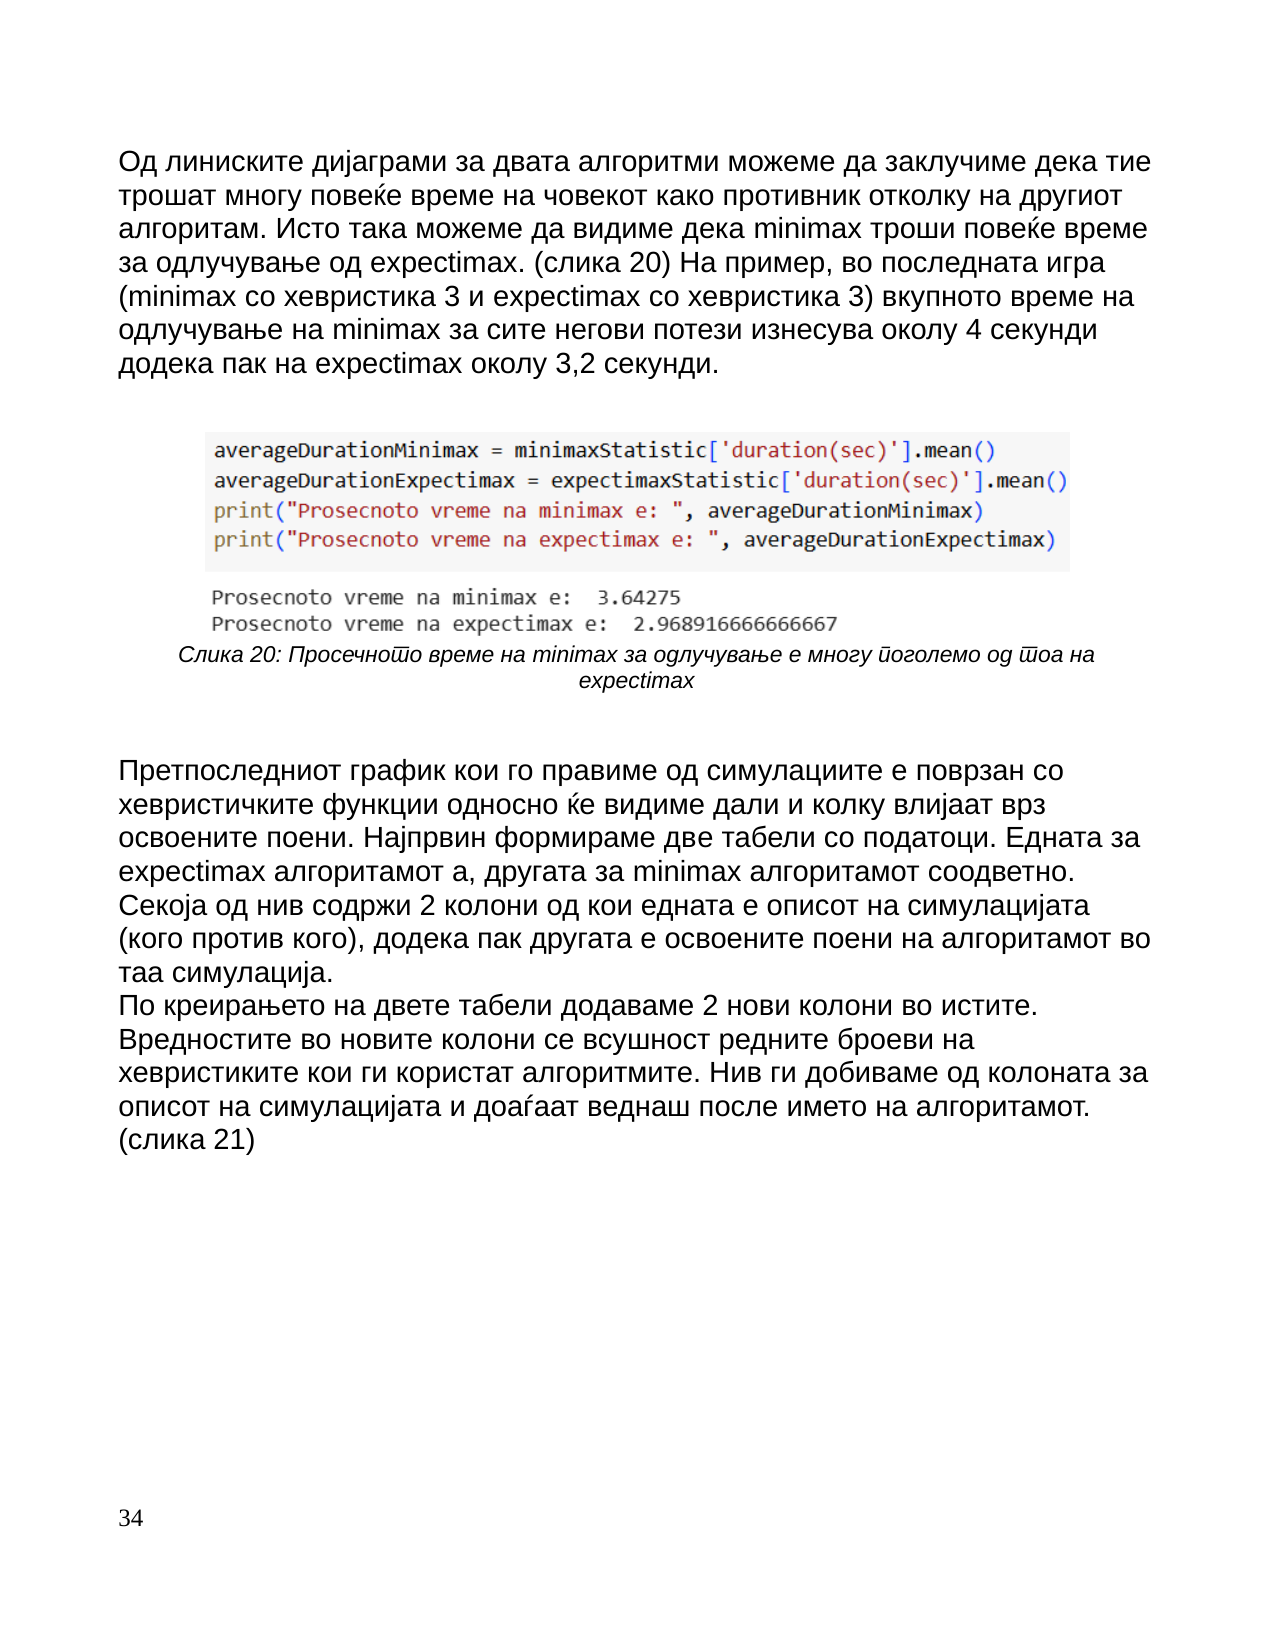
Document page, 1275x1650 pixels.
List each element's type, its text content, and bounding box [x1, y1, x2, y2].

picture [205, 432, 1070, 641]
text Од линиските дијаграми за двата алгоритми можеме да заклучиме дека тие трошат многу повеќе време на човекот како противник отколку на другиот алгоритам. Исто така можеме да видиме дека minimax троши повеќе време за одлучување од expectimax. (слика 20) На пример, во последната игра (minimax со хевристика 3 и expectimax со хевристика 3) вкупното време на одлучување на minimax за сите негови потези изнесува околу 4 секунди додека пак на expectimax околу 3,2 секунди. [118, 144, 1157, 379]
text Претпоследниот график кои го правиме од симулациите е поврзан со хевристичките функции односно ќе видиме дали и колку влијаат врз освоените поени. Најпрвин формираме двe табели со податоци. Едната за expectimаx алгоритамот а, другата за minimax алгоритамот соодветно. Секоја од нив содржи 2 колони од кои едната е описот на симулацијата (кого против кого), додека пак другата е освоените поени на алгоритамот во таа симулација. [118, 753, 1157, 988]
text По креирањето на двете табели додаваме 2 нови колони во истите. Вредностите во новите колони се всушност редните броеви на хевристиките кои ги користат алгоритмите. Нив ги добиваме од колоната за описот на симулацијата и доаѓаат веднаш после името на алгоритамот. (слика 21) [118, 988, 1157, 1156]
text Слика 20: Просечното време на minimax за одлучување е многу поголемо од тоа на expectimax [118, 432, 1157, 693]
